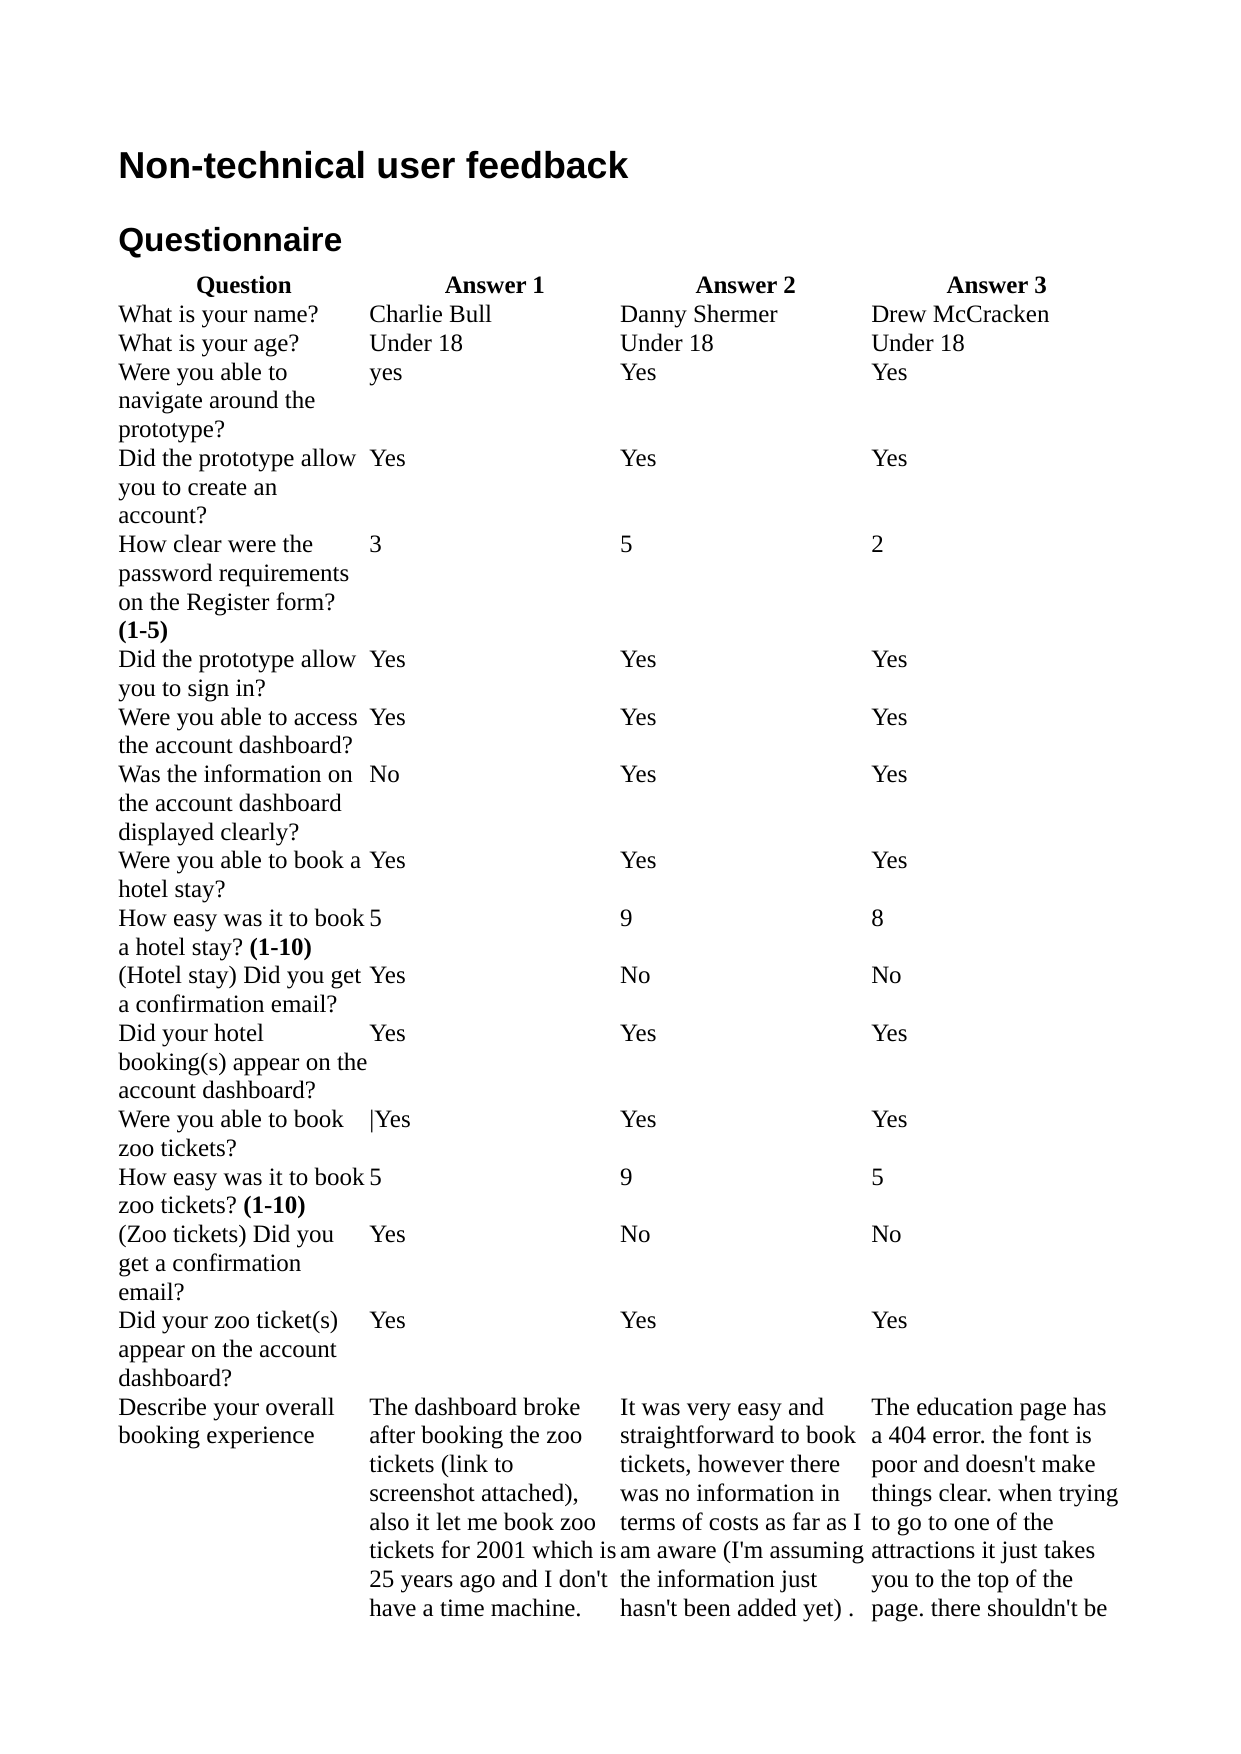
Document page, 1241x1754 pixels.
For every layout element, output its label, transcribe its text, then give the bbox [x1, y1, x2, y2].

table_cell 5 [620, 529, 871, 644]
table_cell Did the prototype allow you to create an account? [118, 443, 369, 529]
table_cell Under 18 [369, 328, 620, 357]
table_cell 5 [871, 1162, 1122, 1219]
table_cell Yes [369, 846, 620, 903]
table_cell Yes [369, 1306, 620, 1392]
table_cell 2 [871, 529, 1122, 644]
table_header Answer 1 [369, 271, 620, 299]
table_cell How easy was it to book a hotel stay? (1-10) [118, 903, 369, 961]
table_cell 5 [369, 903, 620, 961]
table_cell Did your zoo ticket(s) appear on the account dashboard? [118, 1306, 369, 1392]
table_cell Yes [871, 759, 1122, 846]
table_cell No [620, 961, 871, 1018]
table_header Answer 3 [871, 271, 1122, 299]
table_cell Yes [871, 644, 1122, 702]
table_cell No [369, 759, 620, 846]
table_cell Yes [620, 759, 871, 846]
table_cell Yes [369, 644, 620, 702]
table_cell yes [369, 357, 620, 443]
table_header Question [118, 271, 369, 299]
table_cell Yes [871, 1104, 1122, 1162]
table_cell Yes [871, 443, 1122, 529]
table_cell The education page has a 404 error. the font is poor and doesn't make things clear. when trying to go to one of the attractions it just takes you to the top of the page. there shouldn't be [871, 1392, 1122, 1622]
table_cell Yes [620, 702, 871, 759]
table_cell Drew McCracken [871, 299, 1122, 328]
table_cell |Yes [369, 1104, 620, 1162]
table_cell (Zoo tickets) Did you get a confirmation email? [118, 1219, 369, 1306]
table_cell Danny Shermer [620, 299, 871, 328]
table_cell Yes [369, 443, 620, 529]
table_cell Under 18 [620, 328, 871, 357]
table_cell Were you able to book zoo tickets? [118, 1104, 369, 1162]
table_cell Did the prototype allow you to sign in? [118, 644, 369, 702]
table_cell Yes [620, 846, 871, 903]
table_cell How easy was it to book zoo tickets? (1-10) [118, 1162, 369, 1219]
table_cell What is your age? [118, 328, 369, 357]
table_cell Yes [620, 357, 871, 443]
table_cell 5 [369, 1162, 620, 1219]
table_cell Under 18 [871, 328, 1122, 357]
table_cell 9 [620, 1162, 871, 1219]
table_cell (Hotel stay) Did you get a confirmation email? [118, 961, 369, 1018]
table_cell No [871, 961, 1122, 1018]
table_cell Yes [369, 1219, 620, 1306]
table_cell Yes [369, 961, 620, 1018]
table_cell No [620, 1219, 871, 1306]
table_cell Charlie Bull [369, 299, 620, 328]
table_cell Yes [871, 1018, 1122, 1104]
subtitle Questionnaire [118, 219, 1122, 258]
table_cell It was very easy and straightforward to book tickets, however there was no information in terms of costs as far as I am aware (I'm assuming the information just hasn't been added yet) . [620, 1392, 871, 1622]
table_cell What is your name? [118, 299, 369, 328]
table_cell Was the information on the account dashboard displayed clearly? [118, 759, 369, 846]
table_cell 3 [369, 529, 620, 644]
table_cell Yes [620, 1018, 871, 1104]
table_cell Yes [620, 1306, 871, 1392]
table_cell Yes [871, 357, 1122, 443]
table_cell Yes [369, 1018, 620, 1104]
table_cell The dashboard broke after booking the zoo tickets (link to screenshot attached), also it let me book zoo tickets for 2001 which is 25 years ago and I don't have a time machine. [369, 1392, 620, 1622]
table_cell Yes [871, 702, 1122, 759]
table_cell How clear were the password requirements on the Register form? (1-5) [118, 529, 369, 644]
table_cell Yes [620, 1104, 871, 1162]
table_cell Were you able to book a hotel stay? [118, 846, 369, 903]
table_cell Were you able to access the account dashboard? [118, 702, 369, 759]
table_cell 9 [620, 903, 871, 961]
table_cell No [871, 1219, 1122, 1306]
table_cell Did your hotel booking(s) appear on the account dashboard? [118, 1018, 369, 1104]
table_cell Yes [620, 644, 871, 702]
table_cell Yes [369, 702, 620, 759]
table_cell Were you able to navigate around the prototype? [118, 357, 369, 443]
table_header Answer 2 [620, 271, 871, 299]
table_cell Yes [871, 1306, 1122, 1392]
table_cell 8 [871, 903, 1122, 961]
table_cell Describe your overall booking experience [118, 1392, 369, 1622]
subtitle Non-technical user feedback [118, 143, 1122, 186]
table_cell Yes [620, 443, 871, 529]
table_cell Yes [871, 846, 1122, 903]
